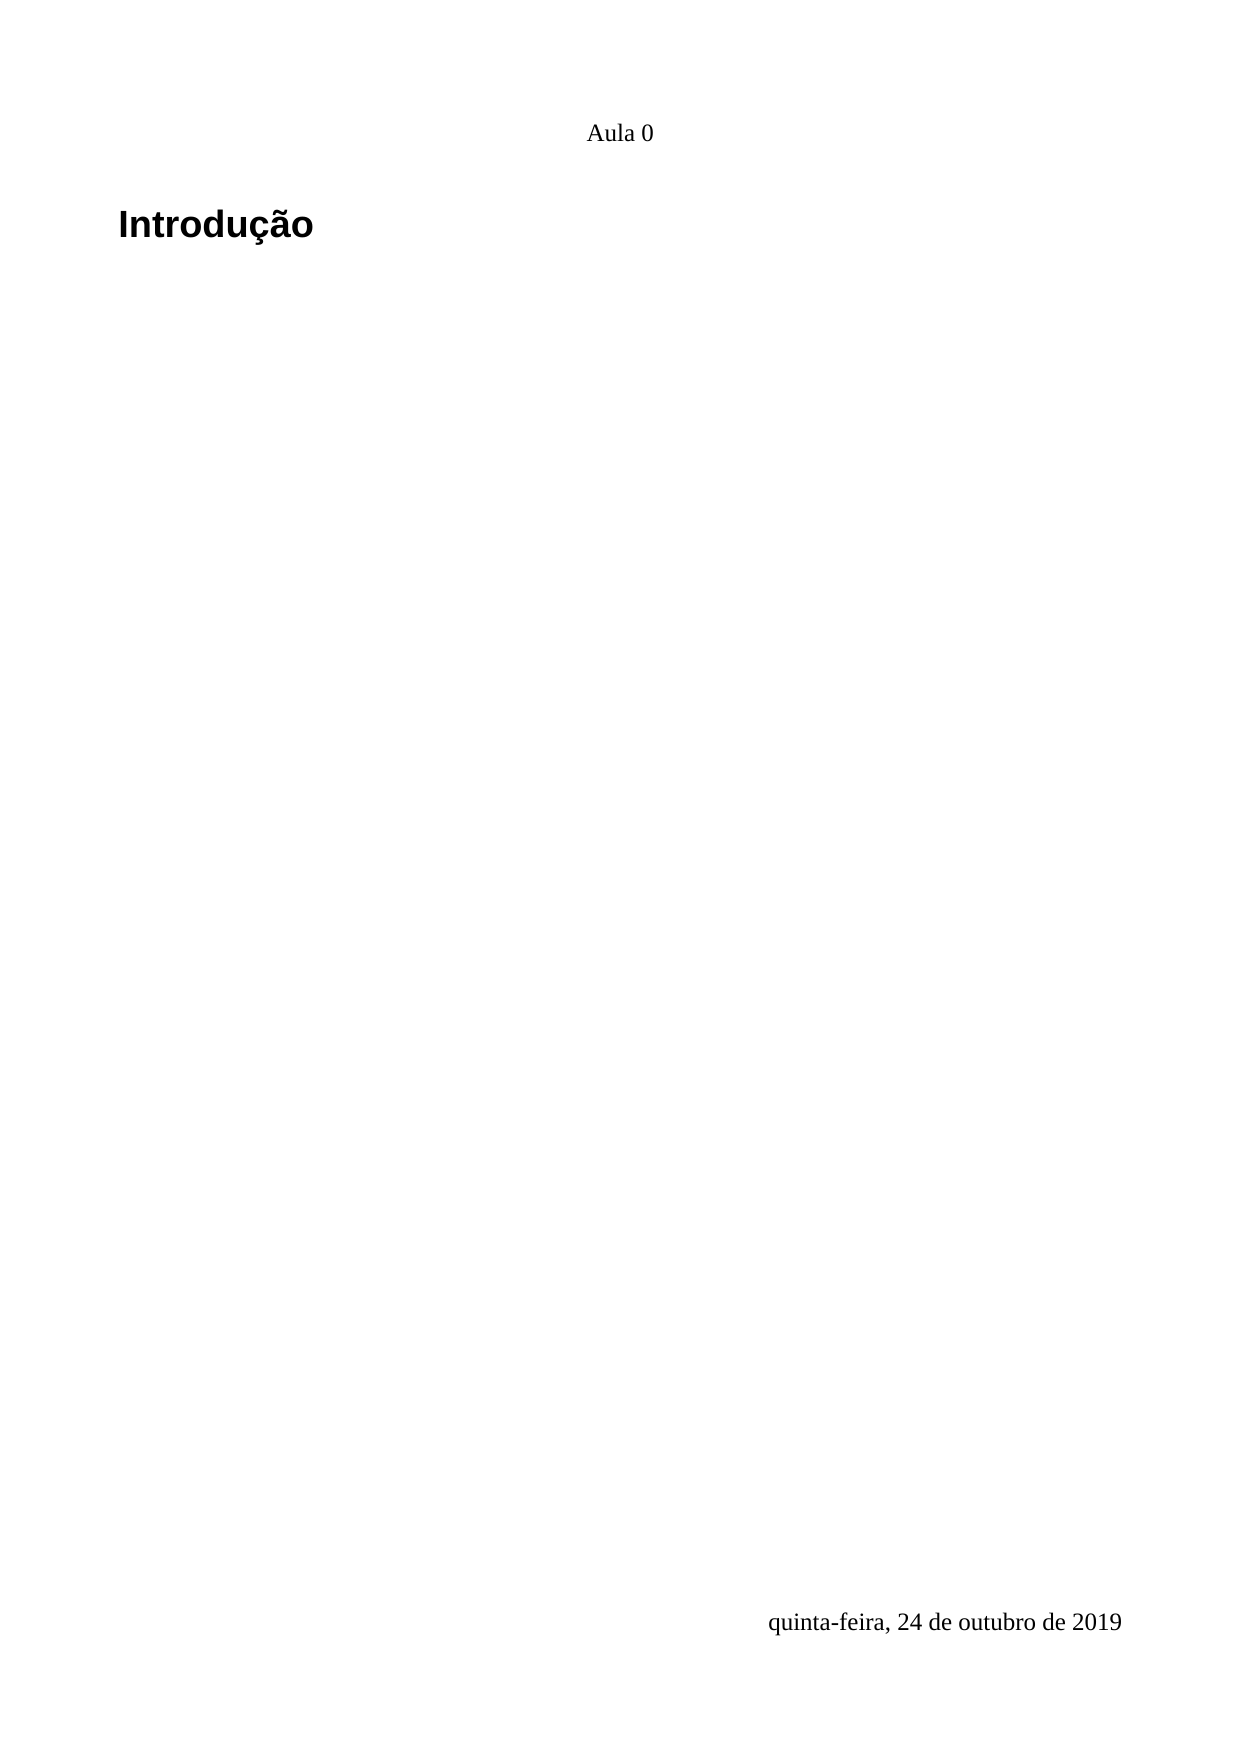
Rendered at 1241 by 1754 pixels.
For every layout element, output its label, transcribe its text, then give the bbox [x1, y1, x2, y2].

subtitle Introdução [118, 201, 1122, 245]
